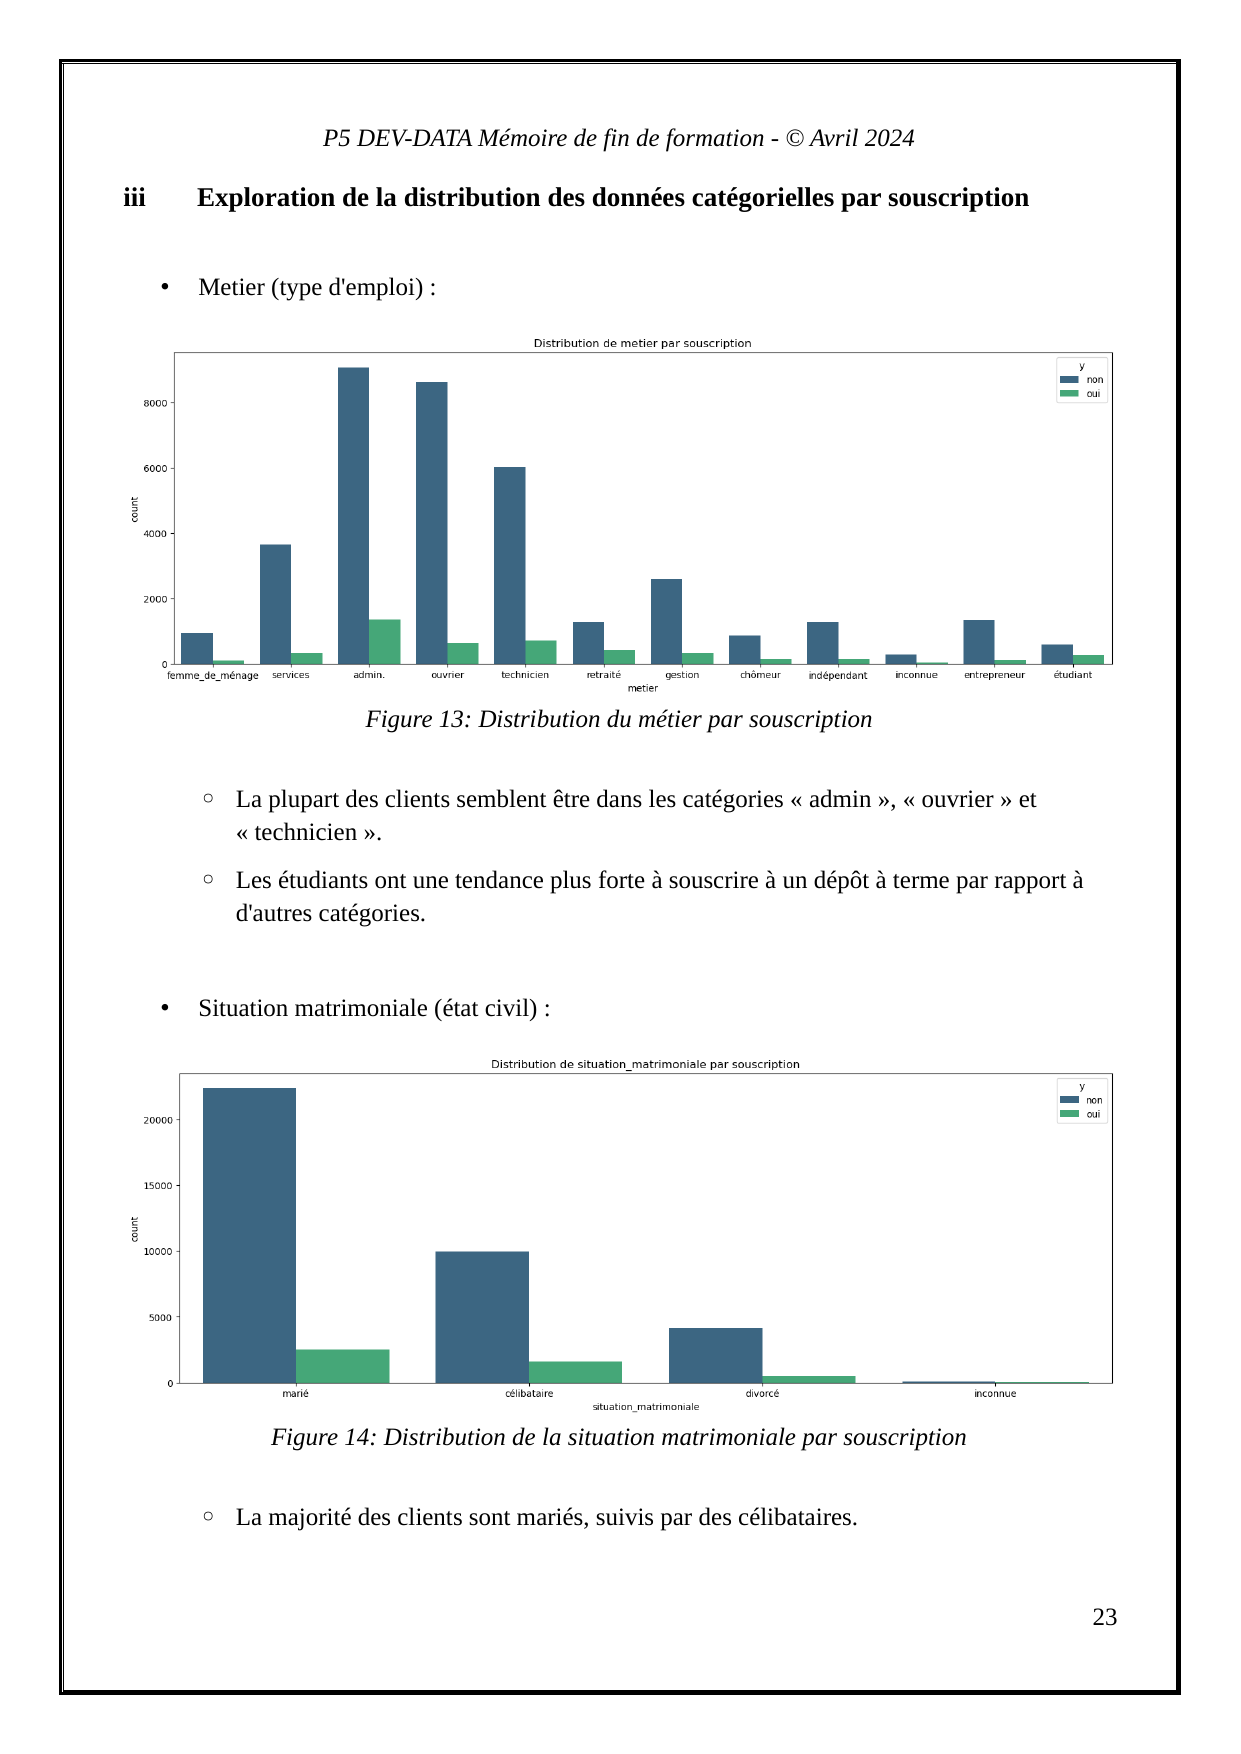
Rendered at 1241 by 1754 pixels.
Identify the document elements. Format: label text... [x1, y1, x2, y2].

picture [123, 1053, 1118, 1418]
list Les étudiants ont une tendance plus forte à souscrire à un dépôt à terme par rapport à d'autres catégories. [198, 865, 1117, 927]
text Figure 13: Distribution du métier par souscription [123, 700, 1117, 733]
picture [123, 332, 1118, 700]
list Metier (type d'emploi) : [161, 272, 1117, 301]
text Figure 14: Distribution de la situation matrimoniale par souscription [123, 1418, 1117, 1451]
list La plupart des clients semblent être dans les catégories « admin », « ouvrier » et « technicien ». [198, 784, 1117, 846]
subtitle Exploration de la distribution des données catégorielles par souscription [123, 181, 1117, 212]
list Situation matrimoniale (état civil) : [161, 993, 1117, 1022]
list La majorité des clients sont mariés, suivis par des célibataires. [198, 1502, 1117, 1531]
